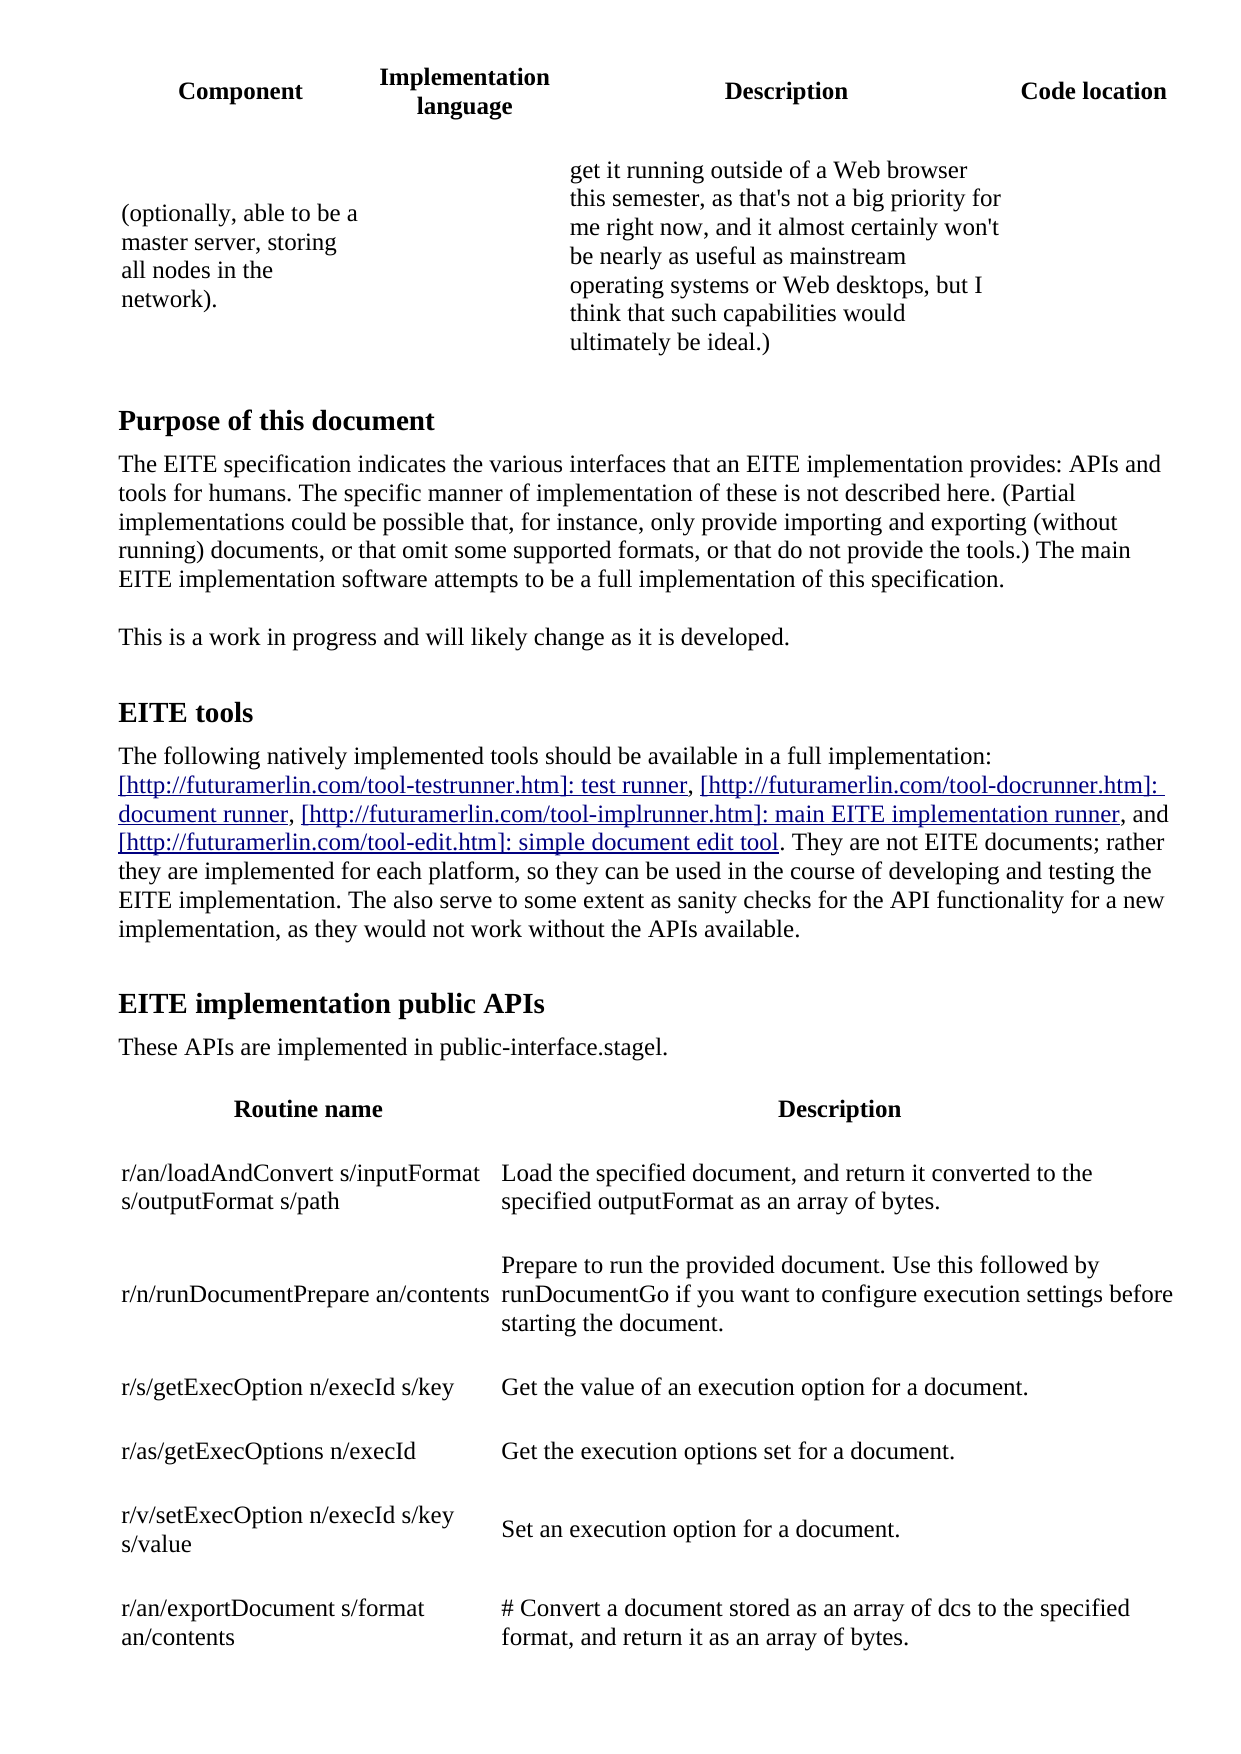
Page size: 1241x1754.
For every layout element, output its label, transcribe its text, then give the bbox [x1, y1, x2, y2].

table_header Code location [1006, 59, 1181, 152]
table_header Component [118, 59, 363, 152]
table_cell r/n/runDocumentPrepare an/contents [118, 1248, 498, 1369]
table_header Implementation language [363, 59, 567, 152]
table_cell # Convert a document stored as an array of dcs to the specified format, and return it as an array of bytes. [498, 1590, 1181, 1683]
text The EITE specification indicates the various interfaces that an EITE implementation provides: APIs and tools for humans. The specific manner of implementation of these is not described here. (Partial implementations could be possible that, for instance, only provide importing and exporting (without running) documents, or that omit some supported formats, or that do not provide the tools.) The main EITE implementation software attempts to be a full implementation of this specification. [118, 449, 1181, 593]
subtitle EITE tools [118, 695, 1181, 729]
table_header Description [567, 59, 1006, 152]
table_cell [363, 152, 567, 388]
table_cell (optionally, able to be a master server, storing all nodes in the network). [118, 152, 363, 388]
subtitle Purpose of this document [118, 403, 1181, 437]
table_header Routine name [118, 1091, 498, 1155]
subtitle EITE implementation public APIs [118, 986, 1181, 1020]
table_cell r/an/exportDocument s/format an/contents [118, 1590, 498, 1683]
table_cell Get the execution options set for a document. [498, 1433, 1181, 1497]
text The following natively implemented tools should be available in a full implementation: [http://futuramerlin.com/tool-testrunner.htm]: test runner, [http://futuramerlin.com/tool-docrunner.htm]: document runner, [http://futuramerlin.com/tool-implrunner.htm]: main EITE implementation runner, and [http://futuramerlin.com/tool-edit.htm]: simple document edit tool. They are not EITE documents; rather they are implemented for each platform, so they can be used in the course of developing and testing the EITE implementation. The also serve to some extent as sanity checks for the API functionality for a new implementation, as they would not work without the APIs available. [118, 741, 1181, 942]
table_cell get it running outside of a Web browser this semester, as that's not a big priority for me right now, and it almost certainly won't be nearly as useful as mainstream operating systems or Web desktops, but I think that such capabilities would ultimately be ideal.) [567, 152, 1006, 388]
text This is a work in progress and will likely change as it is developed. [118, 622, 1181, 651]
table_cell [1006, 152, 1181, 388]
table_header Description [498, 1091, 1181, 1155]
table_cell Prepare to run the provided document. Use this followed by runDocumentGo if you want to configure execution settings before starting the document. [498, 1248, 1181, 1369]
table_cell r/as/getExecOptions n/execId [118, 1433, 498, 1497]
table_cell r/s/getExecOption n/execId s/key [118, 1369, 498, 1433]
table_cell Set an execution option for a document. [498, 1497, 1181, 1590]
table_cell r/an/loadAndConvert s/inputFormat s/outputFormat s/path [118, 1155, 498, 1248]
table_cell Load the specified document, and return it converted to the specified outputFormat as an array of bytes. [498, 1155, 1181, 1248]
table_cell r/v/setExecOption n/execId s/key s/value [118, 1497, 498, 1590]
table_cell Get the value of an execution option for a document. [498, 1369, 1181, 1433]
text These APIs are implemented in public-interface.stagel. [118, 1032, 1181, 1061]
